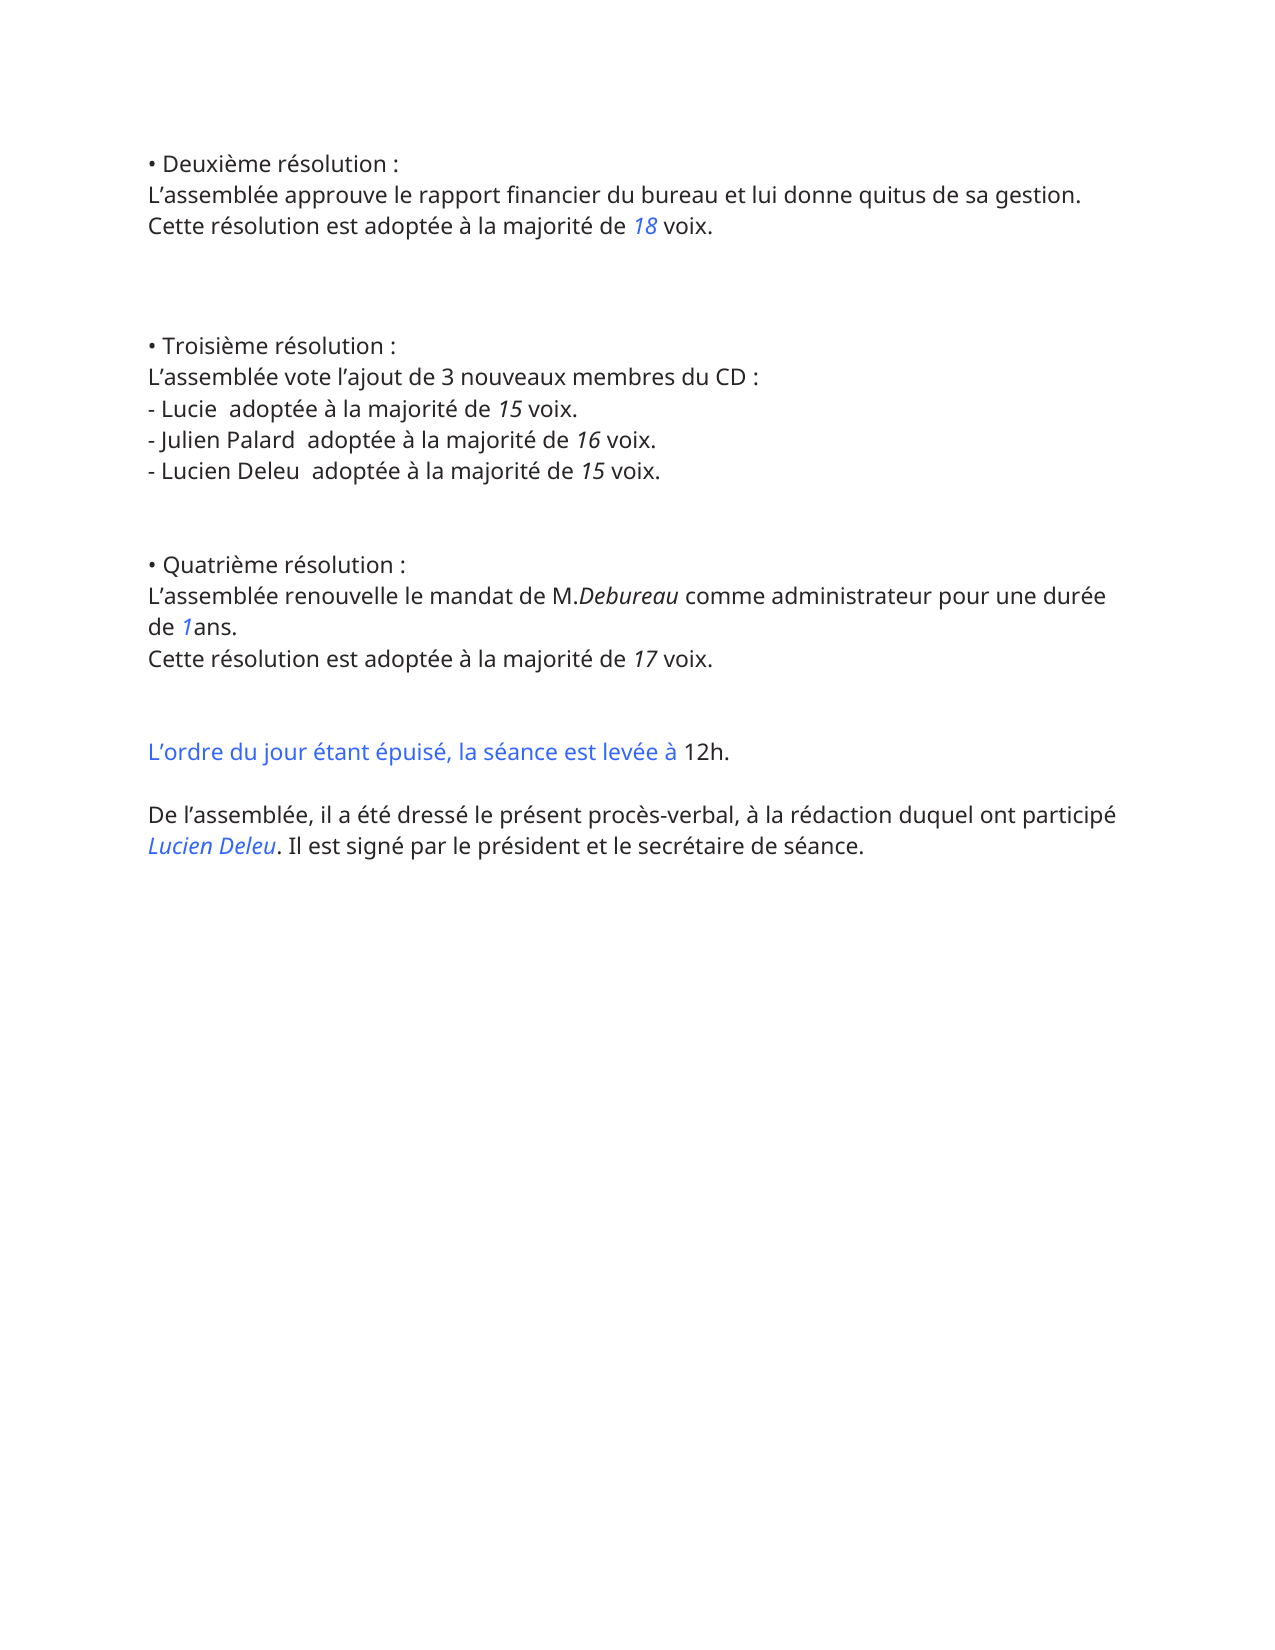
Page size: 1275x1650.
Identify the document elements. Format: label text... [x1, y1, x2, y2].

text - Julien Palard adoptée à la majorité de 16 voix. [148, 424, 1127, 455]
text - Lucien Deleu adoptée à la majorité de 15 voix. [148, 455, 1127, 486]
text L’assemblée approuve le rapport financier du bureau et lui donne quitus de sa gestion. [148, 179, 1127, 210]
text • Deuxième résolution : [148, 148, 1127, 179]
text L’ordre du jour étant épuisé, la séance est levée à 12h. [148, 736, 1127, 768]
text L’assemblée renouvelle le mandat de M.Debureau comme administrateur pour une durée de 1ans. [148, 580, 1127, 643]
text Cette résolution est adoptée à la majorité de 18 voix. [148, 210, 1127, 241]
text De l’assemblée, il a été dressé le présent procès-verbal, à la rédaction duquel ont participé Lucien Deleu. Il est signé par le président et le secrétaire de séance. [148, 799, 1127, 861]
text Cette résolution est adoptée à la majorité de 17 voix. [148, 643, 1127, 674]
text • Quatrième résolution : [148, 549, 1127, 580]
text • Troisième résolution : [148, 330, 1127, 361]
text L’assemblée vote l’ajout de 3 nouveaux membres du CD : [148, 361, 1127, 393]
text - Lucie adoptée à la majorité de 15 voix. [148, 393, 1127, 424]
